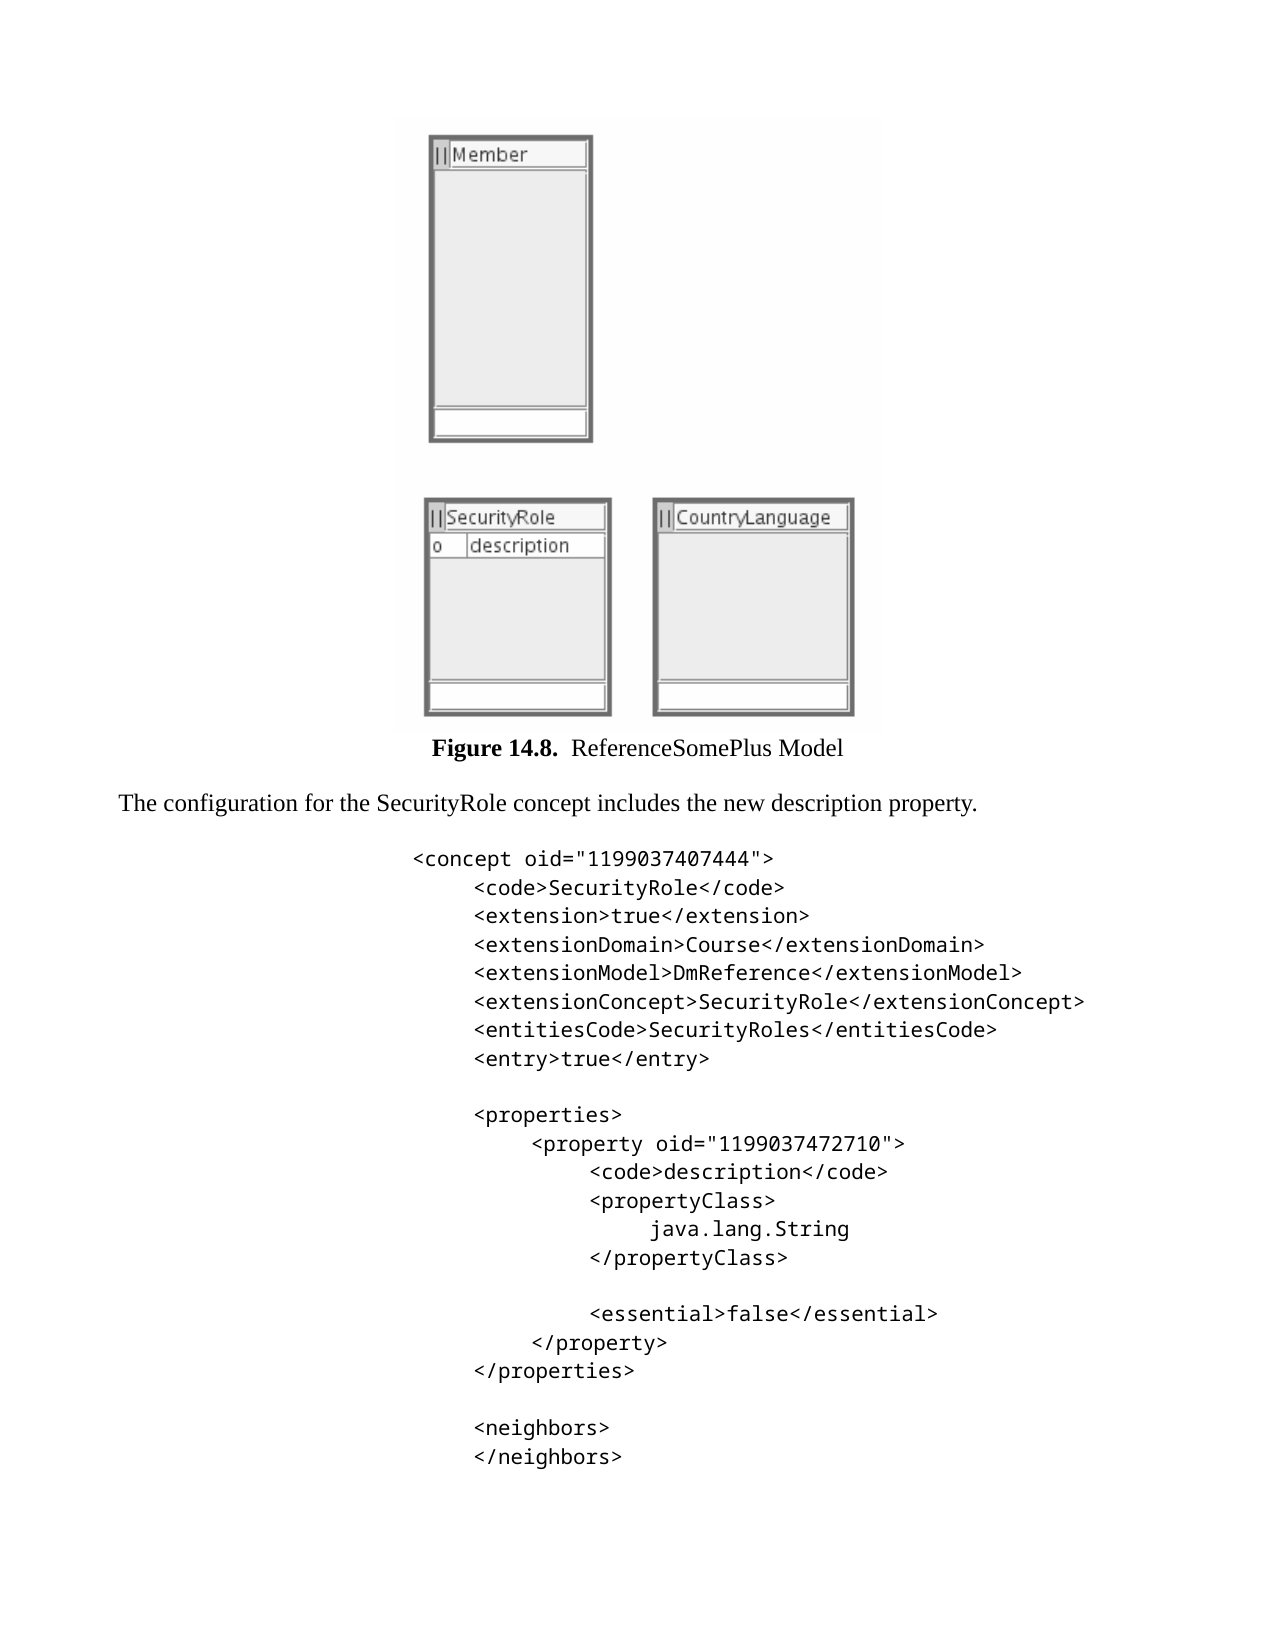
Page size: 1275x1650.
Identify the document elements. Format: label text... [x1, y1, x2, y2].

text <code>description</code> [118, 1157, 1157, 1186]
text <essential>false</essential> [118, 1299, 1157, 1328]
text The configuration for the SecurityRole concept includes the new description property. [118, 789, 1157, 817]
text java.lang.String [118, 1214, 1157, 1243]
text <extensionConcept>SecurityRole</extensionConcept> [118, 987, 1157, 1015]
text <extension>true</extension> [118, 901, 1157, 930]
picture [393, 118, 883, 734]
text <property oid="1199037472710"> [118, 1129, 1157, 1157]
text <neighbors> [118, 1413, 1157, 1442]
text <code>SecurityRole</code> [118, 873, 1157, 901]
text <properties> [118, 1101, 1157, 1129]
text <extensionDomain>Course</extensionDomain> [118, 930, 1157, 958]
text </propertyClass> [118, 1243, 1157, 1271]
text </properties> [118, 1356, 1157, 1385]
text <entitiesCode>SecurityRoles</entitiesCode> [118, 1015, 1157, 1044]
text </property> [118, 1328, 1157, 1356]
text <entry>true</entry> [118, 1044, 1157, 1072]
text <extensionModel>DmReference</extensionModel> [118, 958, 1157, 987]
text Figure 14.8. ReferenceSomePlus Model [118, 118, 1157, 761]
text </neighbors> [118, 1442, 1157, 1470]
text <propertyClass> [118, 1186, 1157, 1214]
text <concept oid="1199037407444"> [118, 844, 1157, 873]
